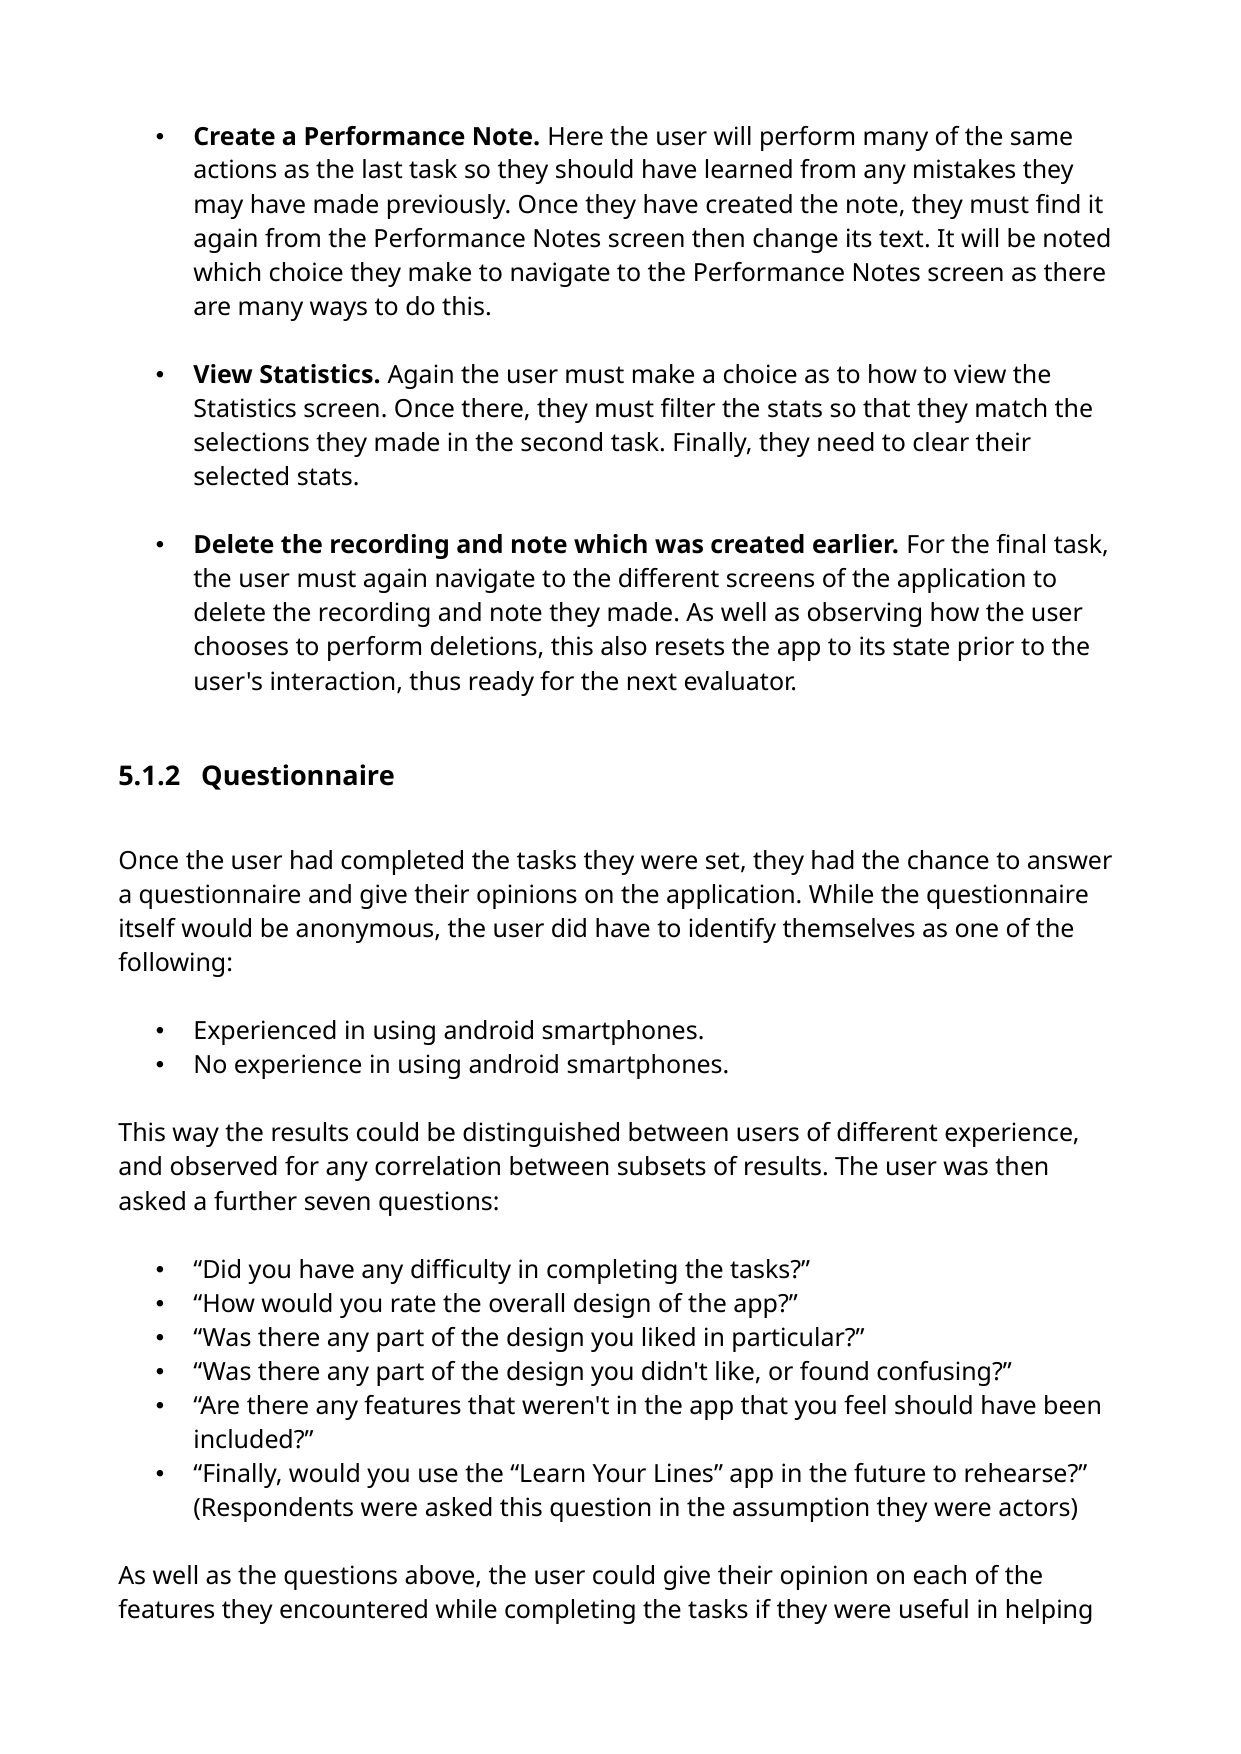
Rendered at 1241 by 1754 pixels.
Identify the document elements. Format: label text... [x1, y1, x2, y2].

text Once the user had completed the tasks they were set, they had the chance to answer a questionnaire and give their opinions on the application. While the questionnaire itself would be anonymous, the user did have to identify themselves as one of the following: [118, 842, 1122, 979]
text This way the results could be distinguished between users of different experience, and observed for any correlation between subsets of results. The user was then asked a further seven questions: [118, 1115, 1122, 1217]
list “Was there any part of the design you liked in particular?” [156, 1319, 1122, 1353]
list “Did you have any difficulty in completing the tasks?” [156, 1251, 1122, 1285]
list No experience in using android smartphones. [156, 1047, 1122, 1081]
list “Finally, would you use the “Learn Your Lines” app in the future to rehearse?” (Respondents were asked this question in the assumption they were actors) [156, 1456, 1122, 1524]
list “How would you rate the overall design of the app?” [156, 1285, 1122, 1319]
list View Statistics. Again the user must make a choice as to how to view the Statistics screen. Once there, they must filter the stats so that they match the selections they made in the second task. Finally, they need to clear their selected stats. [156, 357, 1122, 493]
list Delete the recording and note which was created earlier. For the final task, the user must again navigate to the different screens of the application to delete the recording and note they made. As well as observing how the user chooses to perform deletions, this also resets the app to its state prior to the user's interaction, thus ready for the next evaluator. [156, 527, 1122, 697]
text As well as the questions above, the user could give their opinion on each of the features they encountered while completing the tasks if they were useful in helping [118, 1558, 1122, 1626]
list Create a Performance Note. Here the user will perform many of the same actions as the last task so they should have learned from any mistakes they may have made previously. Once they have created the note, they must find it again from the Performance Notes screen then change its text. It will be noted which choice they make to navigate to the Performance Notes screen as there are many ways to do this. [156, 118, 1122, 322]
list Experienced in using android smartphones. [156, 1013, 1122, 1047]
subtitle 5.1.2 Questionnaire [118, 756, 1122, 793]
list “Was there any part of the design you didn't like, or found confusing?” [156, 1353, 1122, 1387]
list “Are there any features that weren't in the app that you feel should have been included?” [156, 1387, 1122, 1456]
